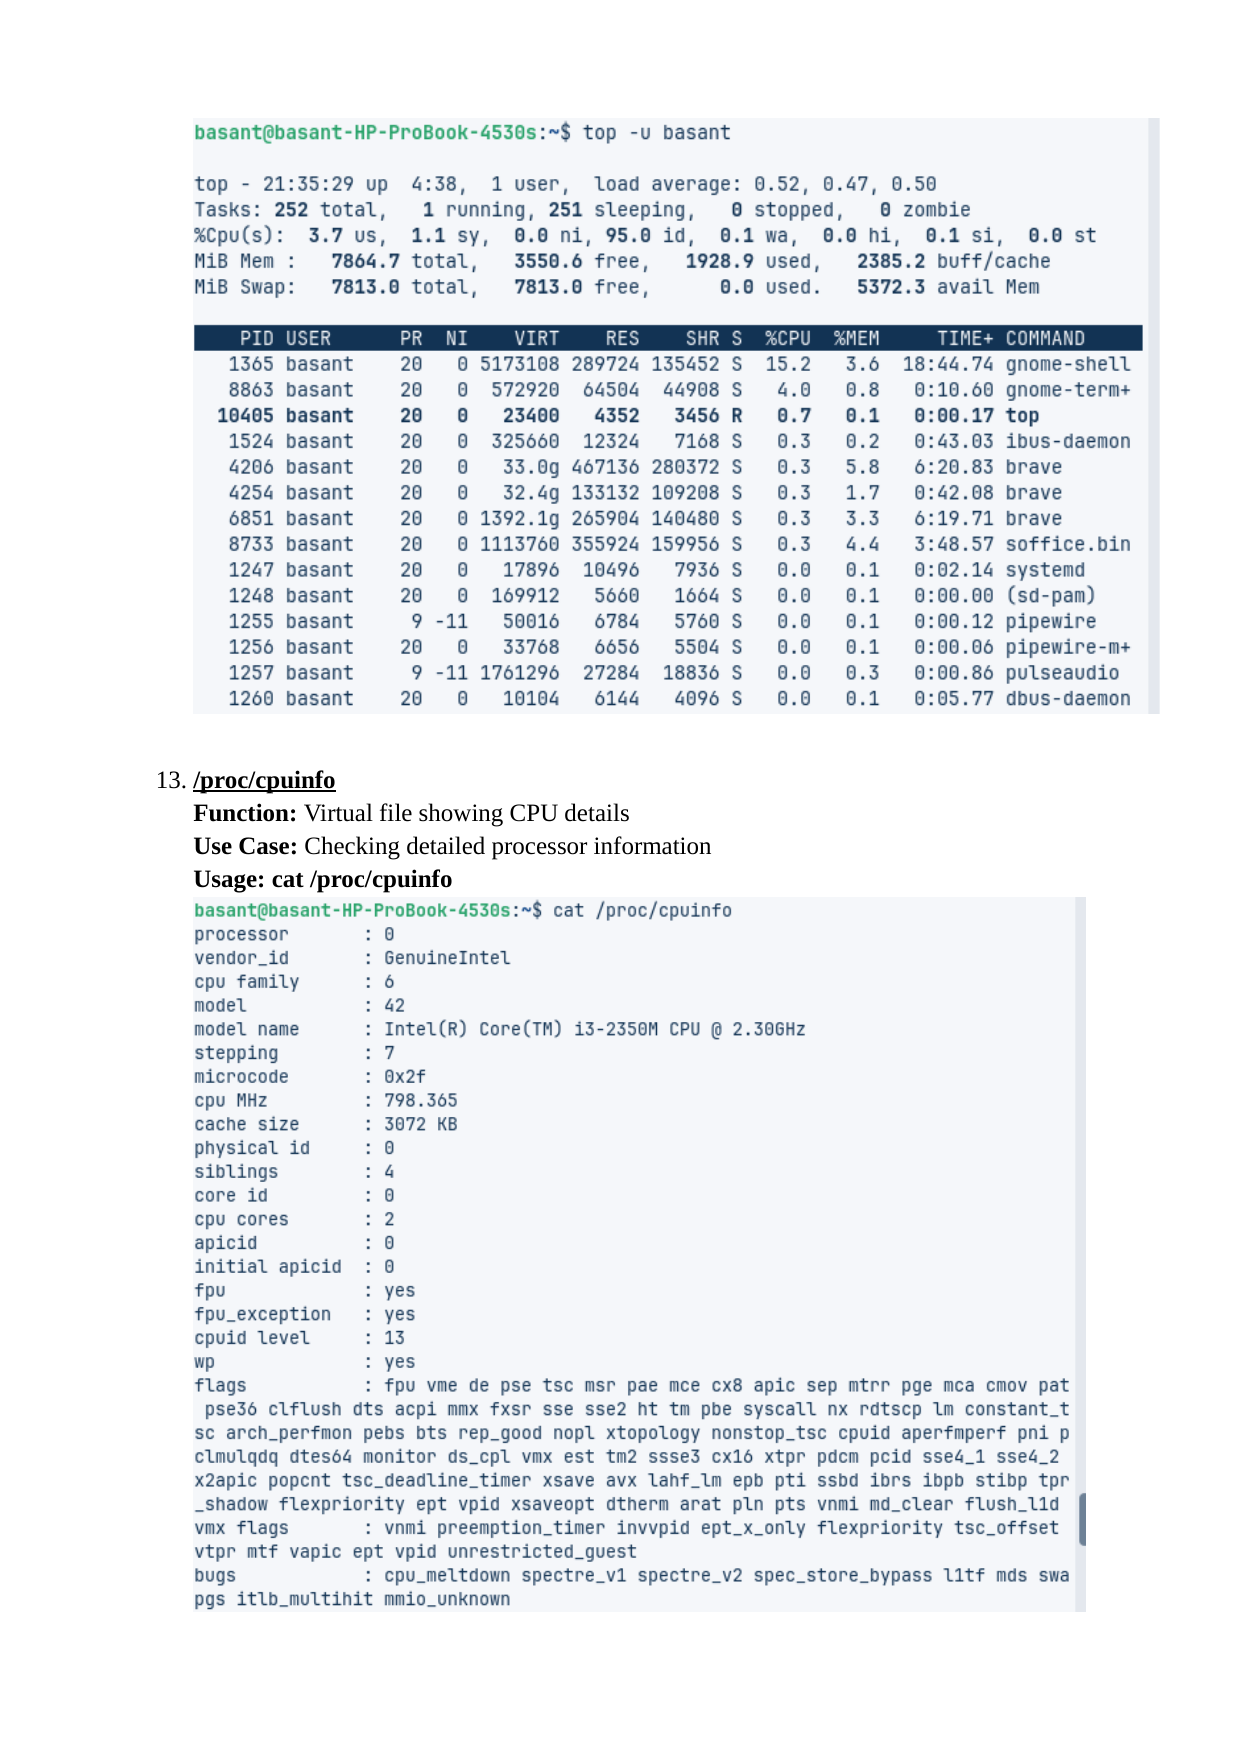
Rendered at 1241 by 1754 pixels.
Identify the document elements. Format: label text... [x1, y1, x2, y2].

picture [193, 118, 1160, 714]
list /proc/cpuinfo Function: Virtual file showing CPU details Use Case: Checking detailed processor information Usage: cat /proc/cpuinfo [156, 765, 1122, 1612]
list [156, 118, 1122, 746]
picture [193, 897, 1086, 1612]
